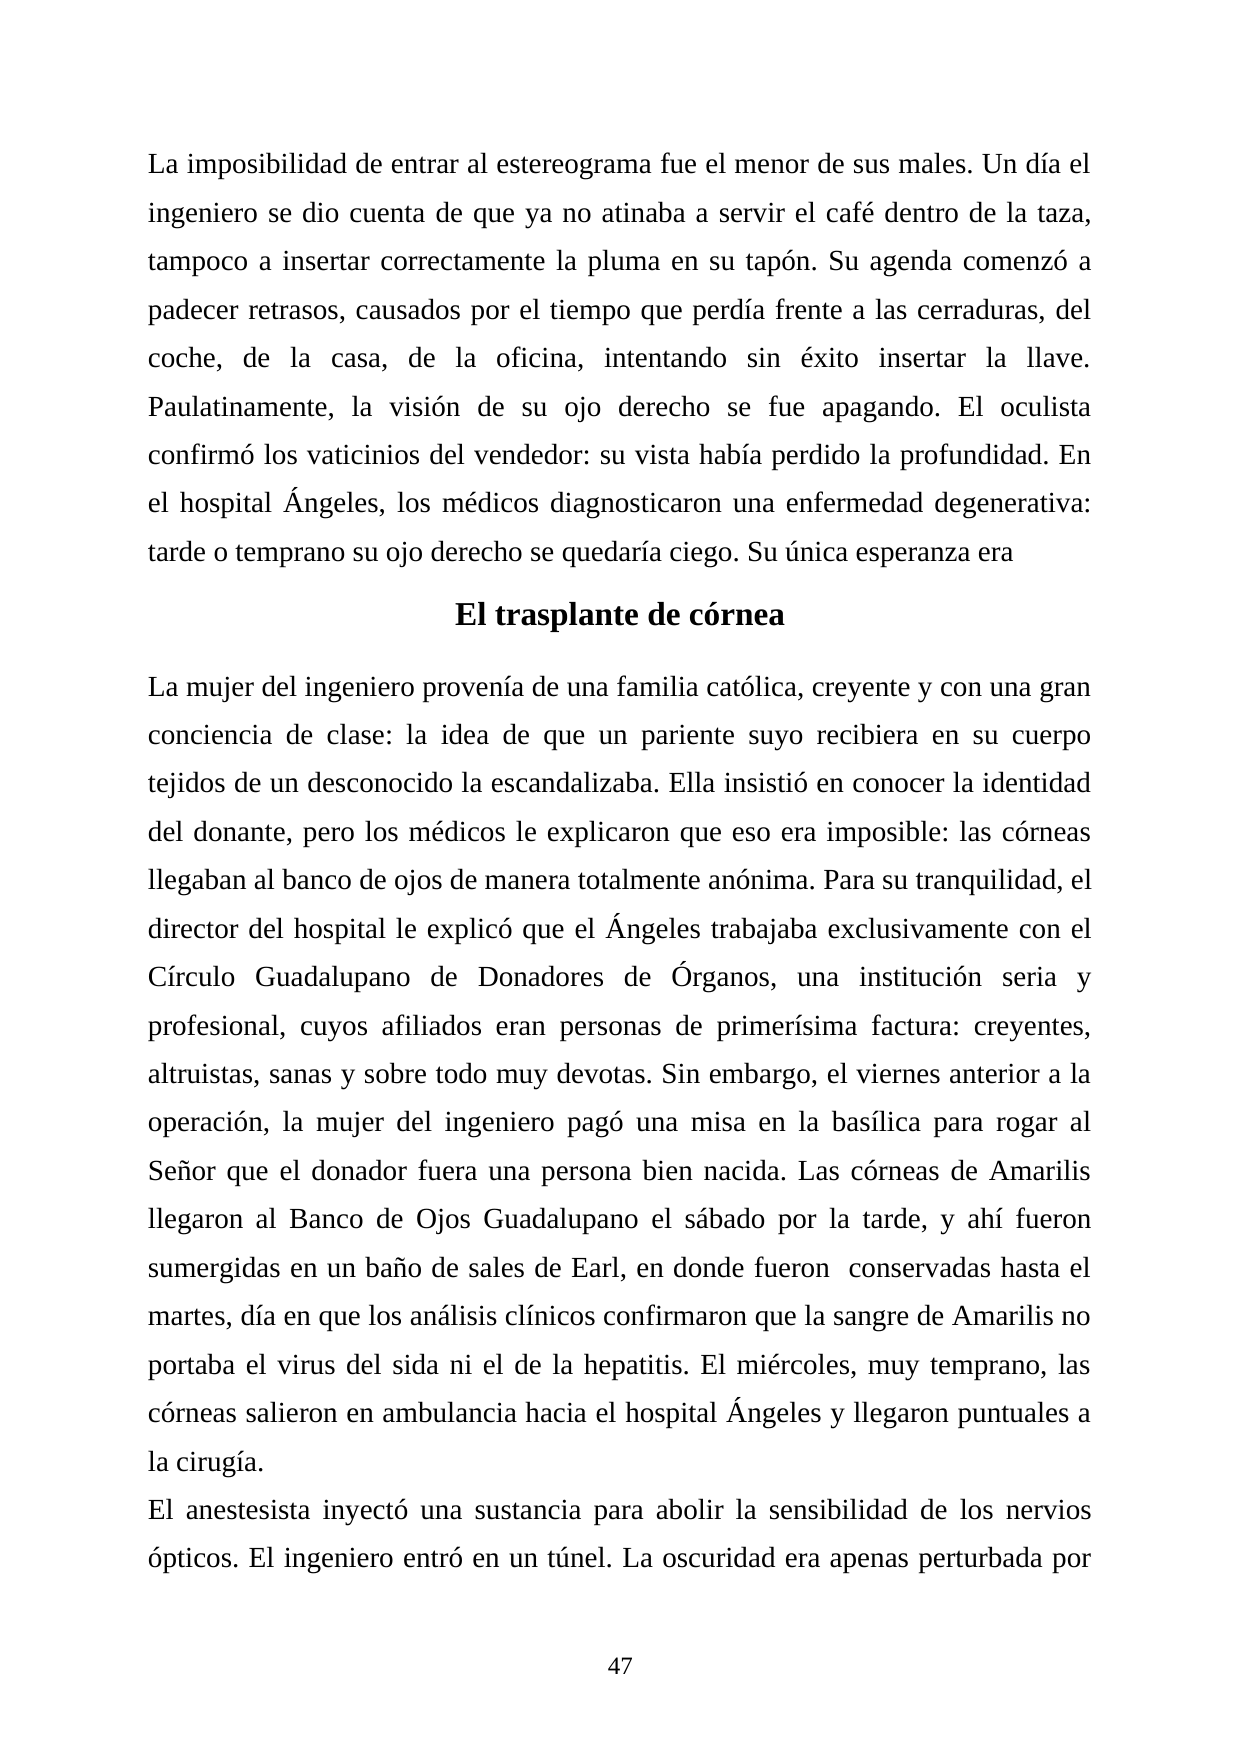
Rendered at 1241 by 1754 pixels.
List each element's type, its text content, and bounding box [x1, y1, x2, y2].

text La imposibilidad de entrar al estereograma fue el menor de sus males. Un día el ingeniero se dio cuenta de que ya no atinaba a servir el café dentro de la taza, tampoco a insertar correctamente la pluma en su tapón. Su agenda comenzó a padecer retrasos, causados por el tiempo que perdía frente a las cerraduras, del coche, de la casa, de la oficina, intentando sin éxito insertar la llave. Paulatinamente, la visión de su ojo derecho se fue apagando. El oculista confirmó los vaticinios del vendedor: su vista había perdido la profundidad. En el hospital Ángeles, los médicos diagnosticaron una enfermedad degenerativa: tarde o temprano su ojo derecho se quedaría ciego. Su única esperanza era [148, 148, 1092, 567]
text La mujer del ingeniero provenía de una familia católica, creyente y con una gran conciencia de clase: la idea de que un pariente suyo recibiera en su cuerpo tejidos de un desconocido la escandalizaba. Ella insistió en conocer la identidad del donante, pero los médicos le explicaron que eso era imposible: las córneas llegaban al banco de ojos de manera totalmente anónima. Para su tranquilidad, el director del hospital le explicó que el Ángeles trabajaba exclusivamente con el Círculo Guadalupano de Donadores de Órganos, una institución seria y profesional, cuyos afiliados eran personas de primerísima factura: creyentes, altruistas, sanas y sobre todo muy devotas. Sin embargo, el viernes anterior a la operación, la mujer del ingeniero pagó una misa en la basílica para rogar al Señor que el donador fuera una persona bien nacida. Las córneas de Amarilis llegaron al Banco de Ojos Guadalupano el sábado por la tarde, y ahí fueron sumergidas en un baño de sales de Earl, en donde fueron conservadas hasta el martes, día en que los análisis clínicos confirmaron que la sangre de Amarilis no portaba el virus del sida ni el de la hepatitis. El miércoles, muy temprano, las córneas salieron en ambulancia hacia el hospital Ángeles y llegaron puntuales a la cirugía. [148, 670, 1092, 1477]
text El trasplante de córnea [148, 596, 1092, 633]
text El anestesista inyectó una sustancia para abolir la sensibilidad de los nervios ópticos. El ingeniero entró en un túnel. La oscuridad era apenas perturbada por [148, 1493, 1092, 1574]
